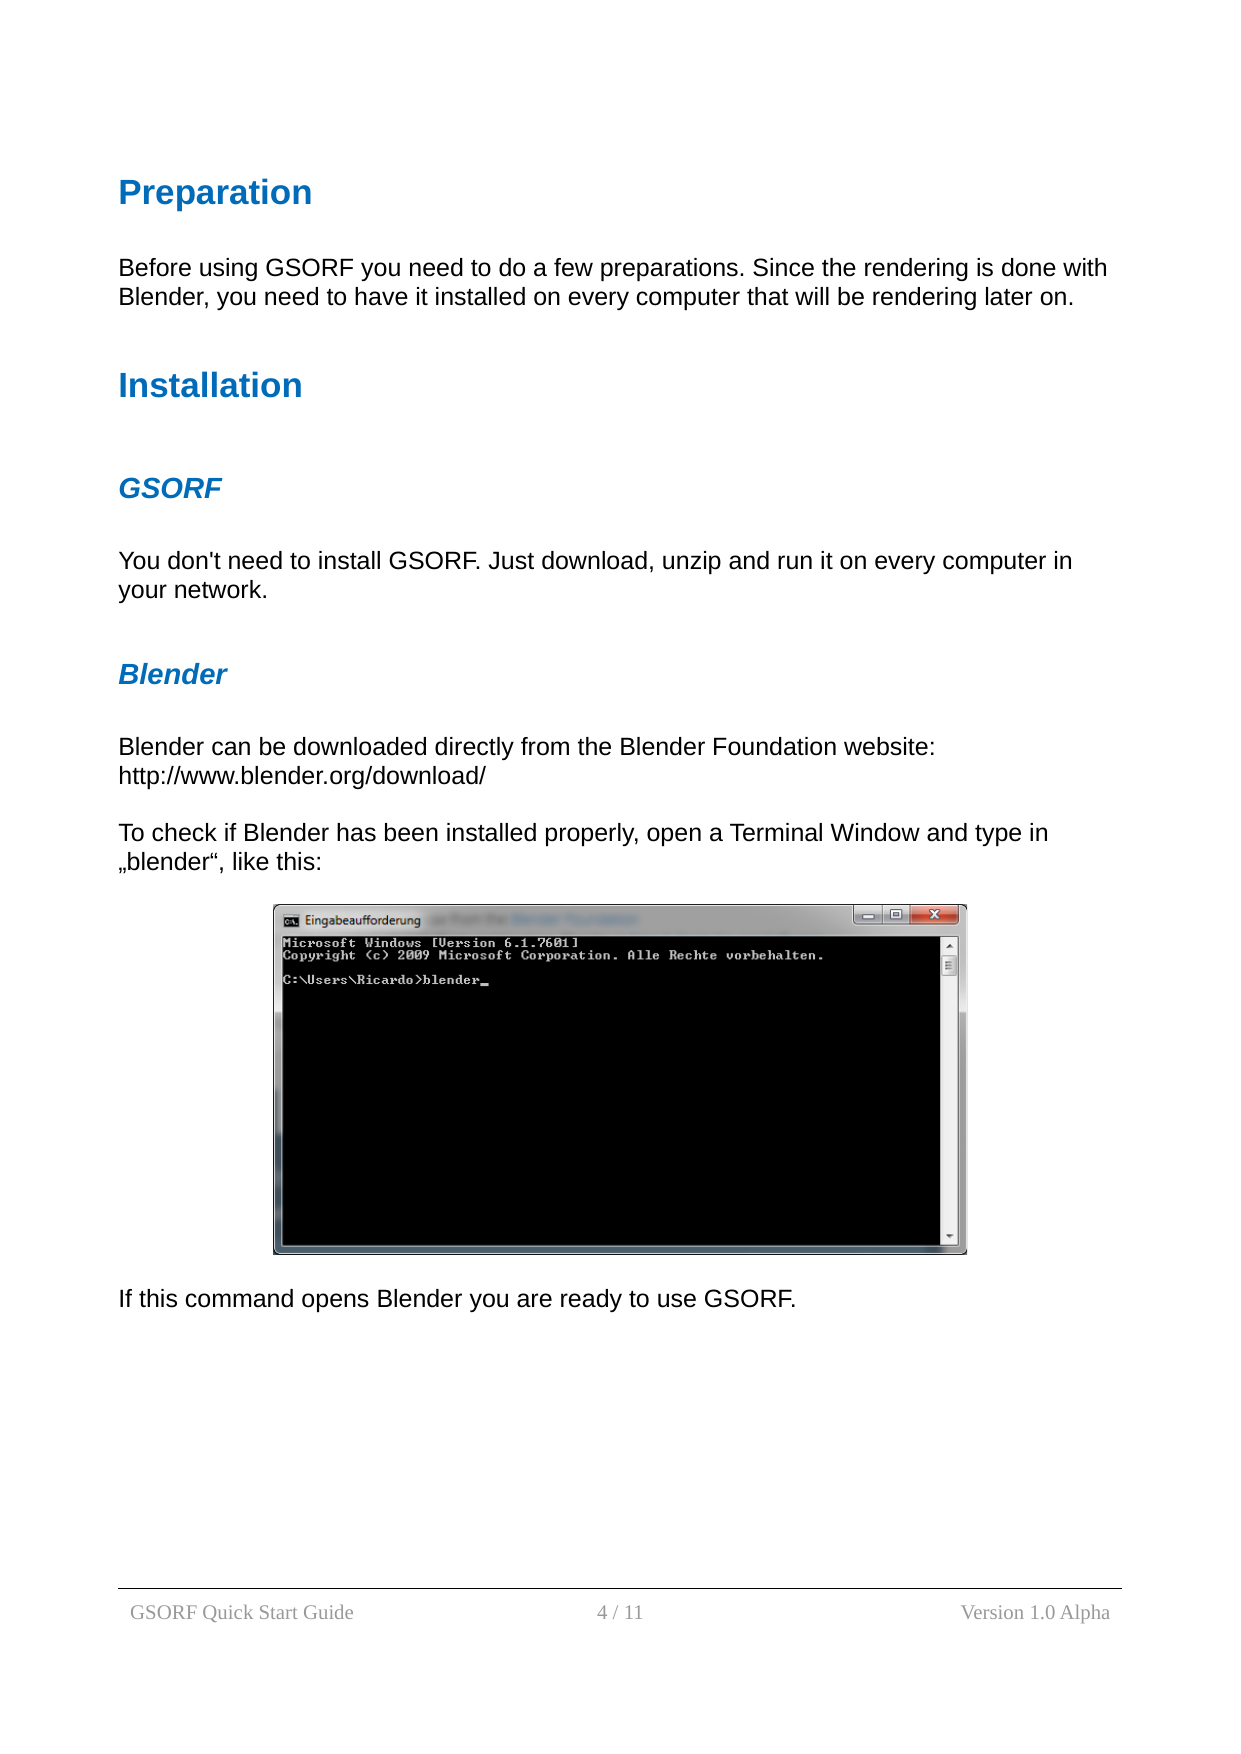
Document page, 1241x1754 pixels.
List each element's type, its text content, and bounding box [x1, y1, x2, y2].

subtitle Preparation [118, 172, 1122, 212]
subtitle Installation [118, 364, 1122, 405]
text Before using GSORF you need to do a few preparations. Since the rendering is done with Blender, you need to have it installed on every computer that will be rendering later on. [118, 253, 1122, 311]
text If this command opens Blender you are ready to use GSORF. [118, 1284, 1122, 1312]
subtitle Blender [118, 657, 1122, 691]
text You don't need to install GSORF. Just download, unzip and run it on every computer in your network. [118, 546, 1122, 603]
text Blender can be downloaded directly from the Blender Foundation website: [118, 732, 1122, 761]
text To check if Blender has been installed properly, open a Terminal Window and type in „blender“, like this: [118, 818, 1122, 876]
subtitle GSORF [118, 471, 1122, 504]
picture [273, 904, 968, 1255]
text http://www.blender.org/download/ [118, 761, 1122, 789]
